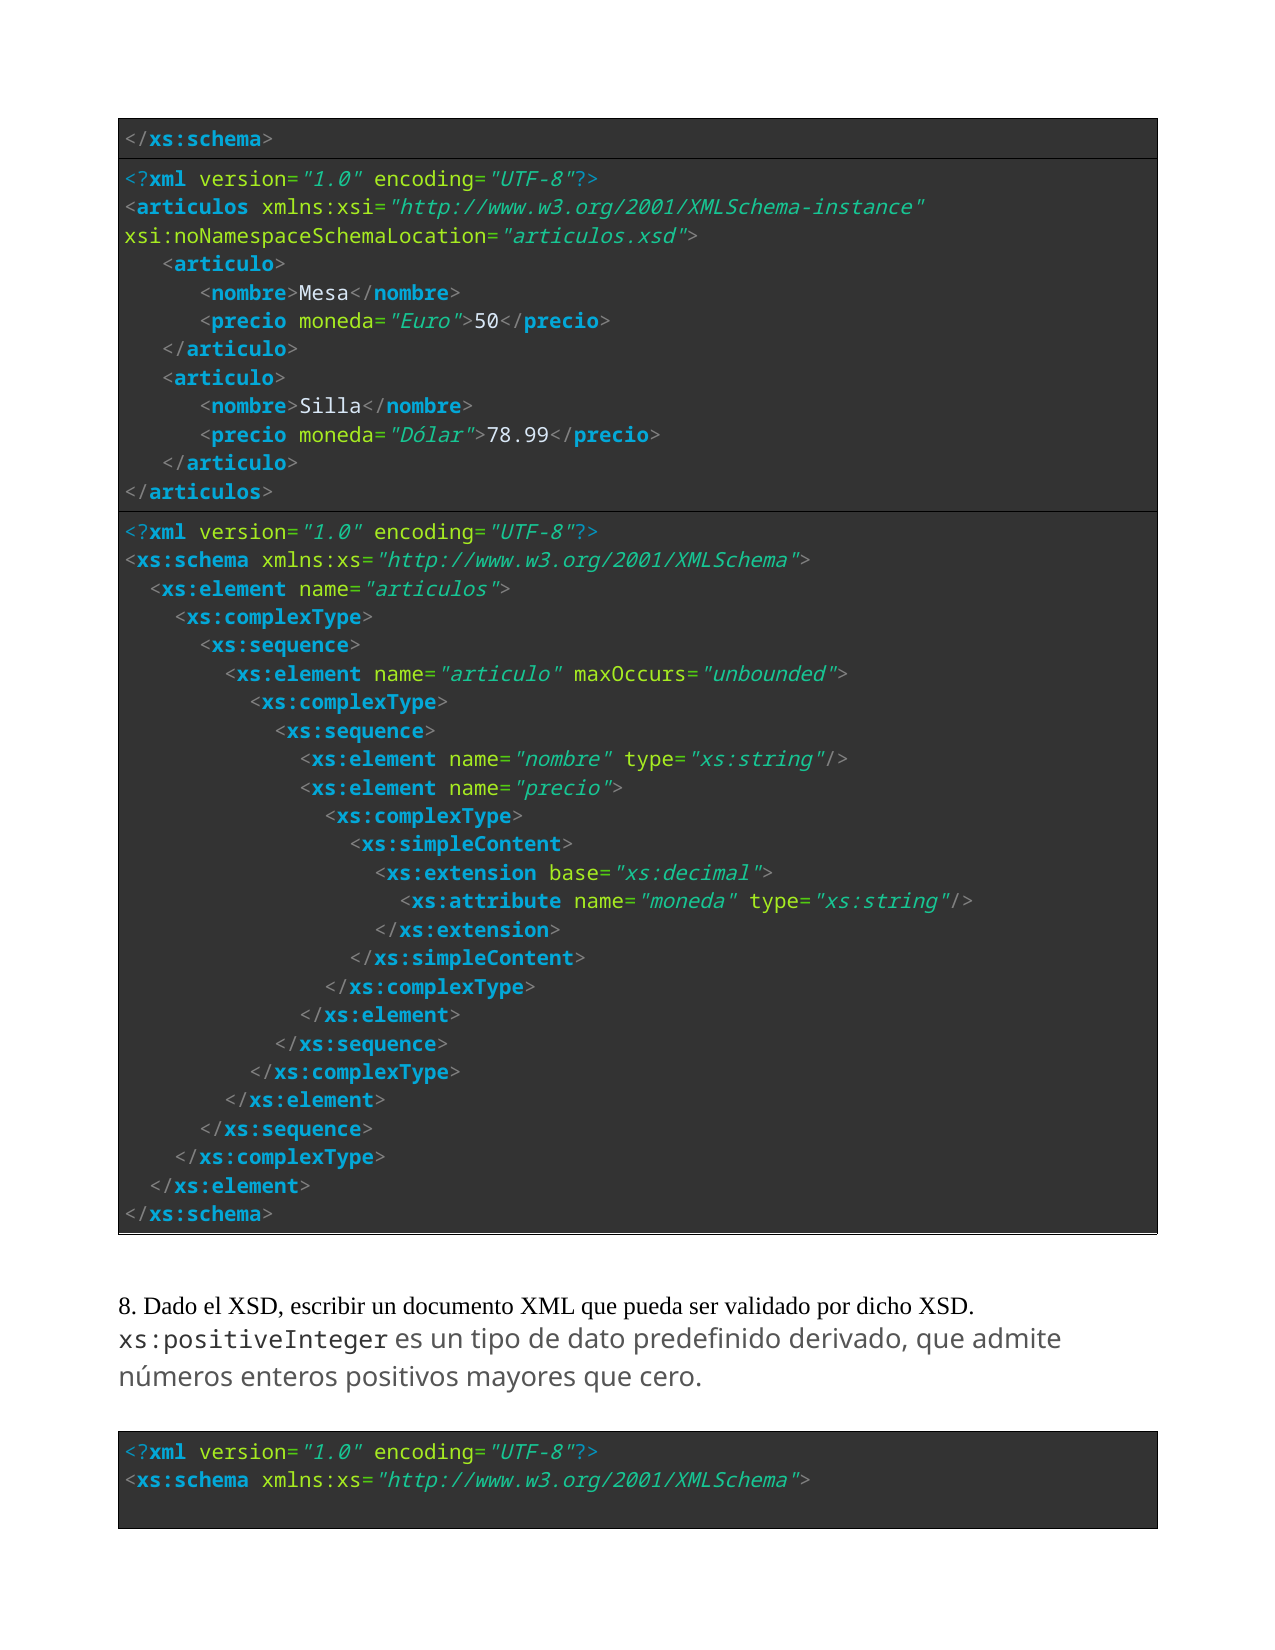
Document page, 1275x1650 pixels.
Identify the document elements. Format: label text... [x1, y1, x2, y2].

text xs:positiveInteger es un tipo de dato predefinido derivado, que admite números enteros positivos mayores que cero. [118, 1320, 1157, 1394]
text 8. Dado el XSD, escribir un documento XML que pueda ser validado por dicho XSD. [118, 1291, 1157, 1320]
table_cell <?xml version="1.0" encoding="UTF-8"?> <articulos xmlns:xsi="http://www.w3.org/2001/XMLSchema-instance" xsi:noNamespaceSchemaLocation="articulos.xsd"> <articulo> <nombre>Mesa</nombre> <precio moneda="Euro">50</precio> </articulo> <articulo> <nombre>Silla</nombre> <precio moneda="Dólar">78.99</precio> </articulo> </articulos> [119, 159, 1157, 511]
table_cell <?xml version="1.0" encoding="UTF-8"?> <xs:schema xmlns:xs="http://www.w3.org/2001/XMLSchema"> <xs:element name="articulos"> <xs:complexType> <xs:sequence> <xs:element name="articulo" maxOccurs="unbounded"> <xs:complexType> <xs:sequence> <xs:element name="nombre" type="xs:string"/> <xs:element name="precio"> <xs:complexType> <xs:simpleContent> <xs:extension base="xs:decimal"> <xs:attribute name="moneda" type="xs:string"/> </xs:extension> </xs:simpleContent> </xs:complexType> </xs:element> </xs:sequence> </xs:complexType> </xs:element> </xs:sequence> </xs:complexType> </xs:element> </xs:schema> [119, 512, 1157, 1233]
table_header <?xml version="1.0" encoding="UTF-8"?> <xs:schema xmlns:xs="http://www.w3.org/2001/XMLSchema"> [119, 1432, 1157, 1528]
table_header </xs:schema> [119, 119, 1157, 158]
